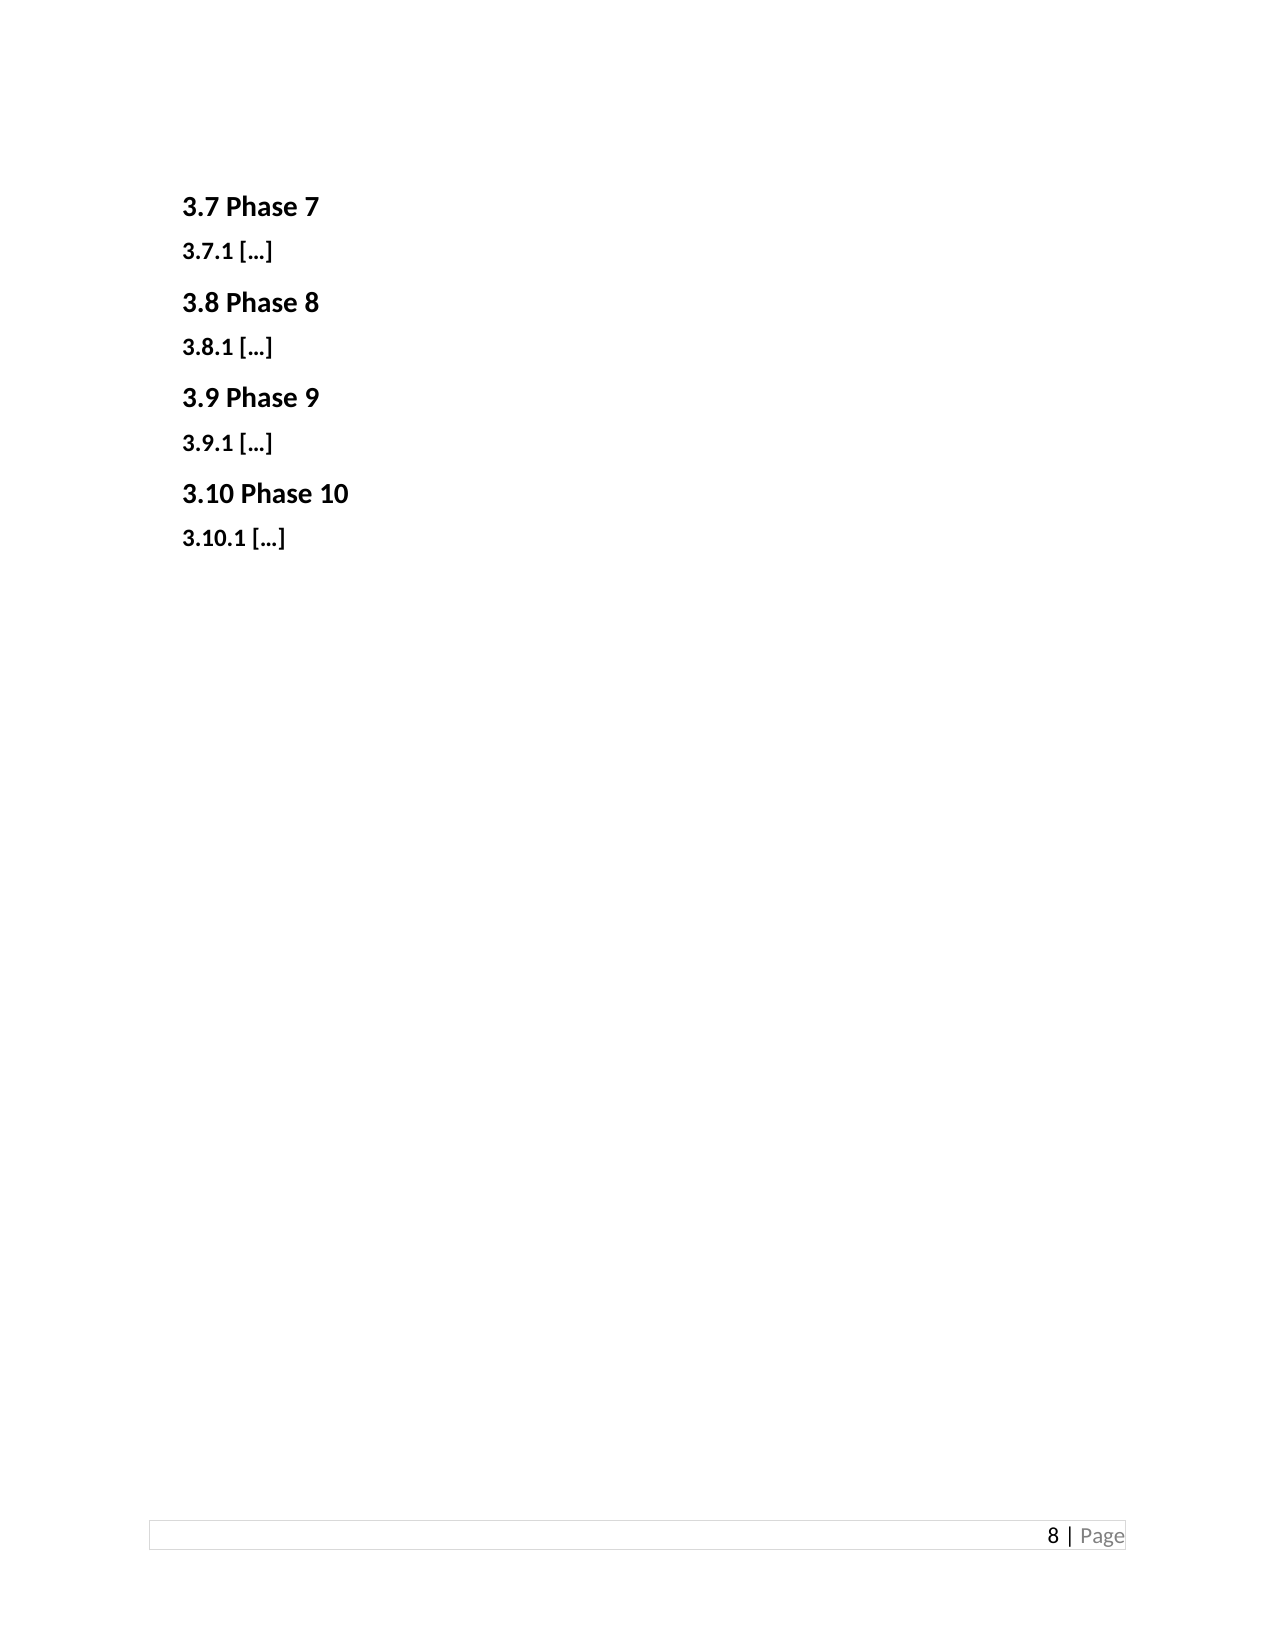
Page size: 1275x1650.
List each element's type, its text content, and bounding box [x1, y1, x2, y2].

table_header Attacker Phases Phase 1 RDP Brute Force The initial indicator of an attack happening was the triggering of a pre-defined threshold rule called “Possible RDP brute force” as shown below. By looking at how the rule was defined, it is triggered by more than 100 instances of event ID 4625, which is a failed logon. This could align with a brute force attack where the attacker makes use of a user and/or password list. When we inspect some of the events that triggered the alert, as shown below, we notice that the server reporting the events is APPSRV02. Given that an attacker may have attempted to brute force the server, we should search for a subsequent successful log on event to APPSRV02 to determine if they obtained access. We do this with the following KQL query: event.code : "4624" and NOT user.name : SYSTEM and NOT user.name : DWM-2 From this query we find the following event entry: This shows that the user Peter did a successful logon to APPSRV02 shortly after the suspected brute force attack. The source IP of the logon event was 192.168.67.69 which means its not a local logon, but remotely. At this point we have a strong suspicion that the account with the username Peter was compromised and a malicious actor obtained access to APPSRV02 coming from the IP address 192.168.67.69. We should escalate this to an incident and contact the user to verify whether this was a legitimate logon. Persistence After suspicion of a compromise, additional investigation should be performed. One area is looking for persistence and a common way attackers employ is through the registry. To try and determine if this happed, we can use the KQL query: process.name : "reg.exe" As a result, we find the following event: This shows that a registry change was performed. An entry for the Run key was added. The Run registry key is used when a user logs on to the computer and thus is often used for persistence. In particular we notice that the file “C:\Windows\System32\update.exe” will be executed when a user logs on to APPSRV02. We should escalate this to investigate what the file update.exe is. Summary In this phase we have strong suspicions that a malicious actor performed a brute force attack against APPSRV02 and managed to compromise the user account with the username “Peter”. Additionally, we suspect that persistence was set up through a Run key in the registry to execute the file “C:\Windows\System32\update.exe”. Phase 2 […] Phase 3 […] Phase 4 […] Phase 5 […] Phase 6 […] Phase 7 […] Phase 8 […] Phase 9 […] Phase 10 […] [175, 162, 1147, 561]
